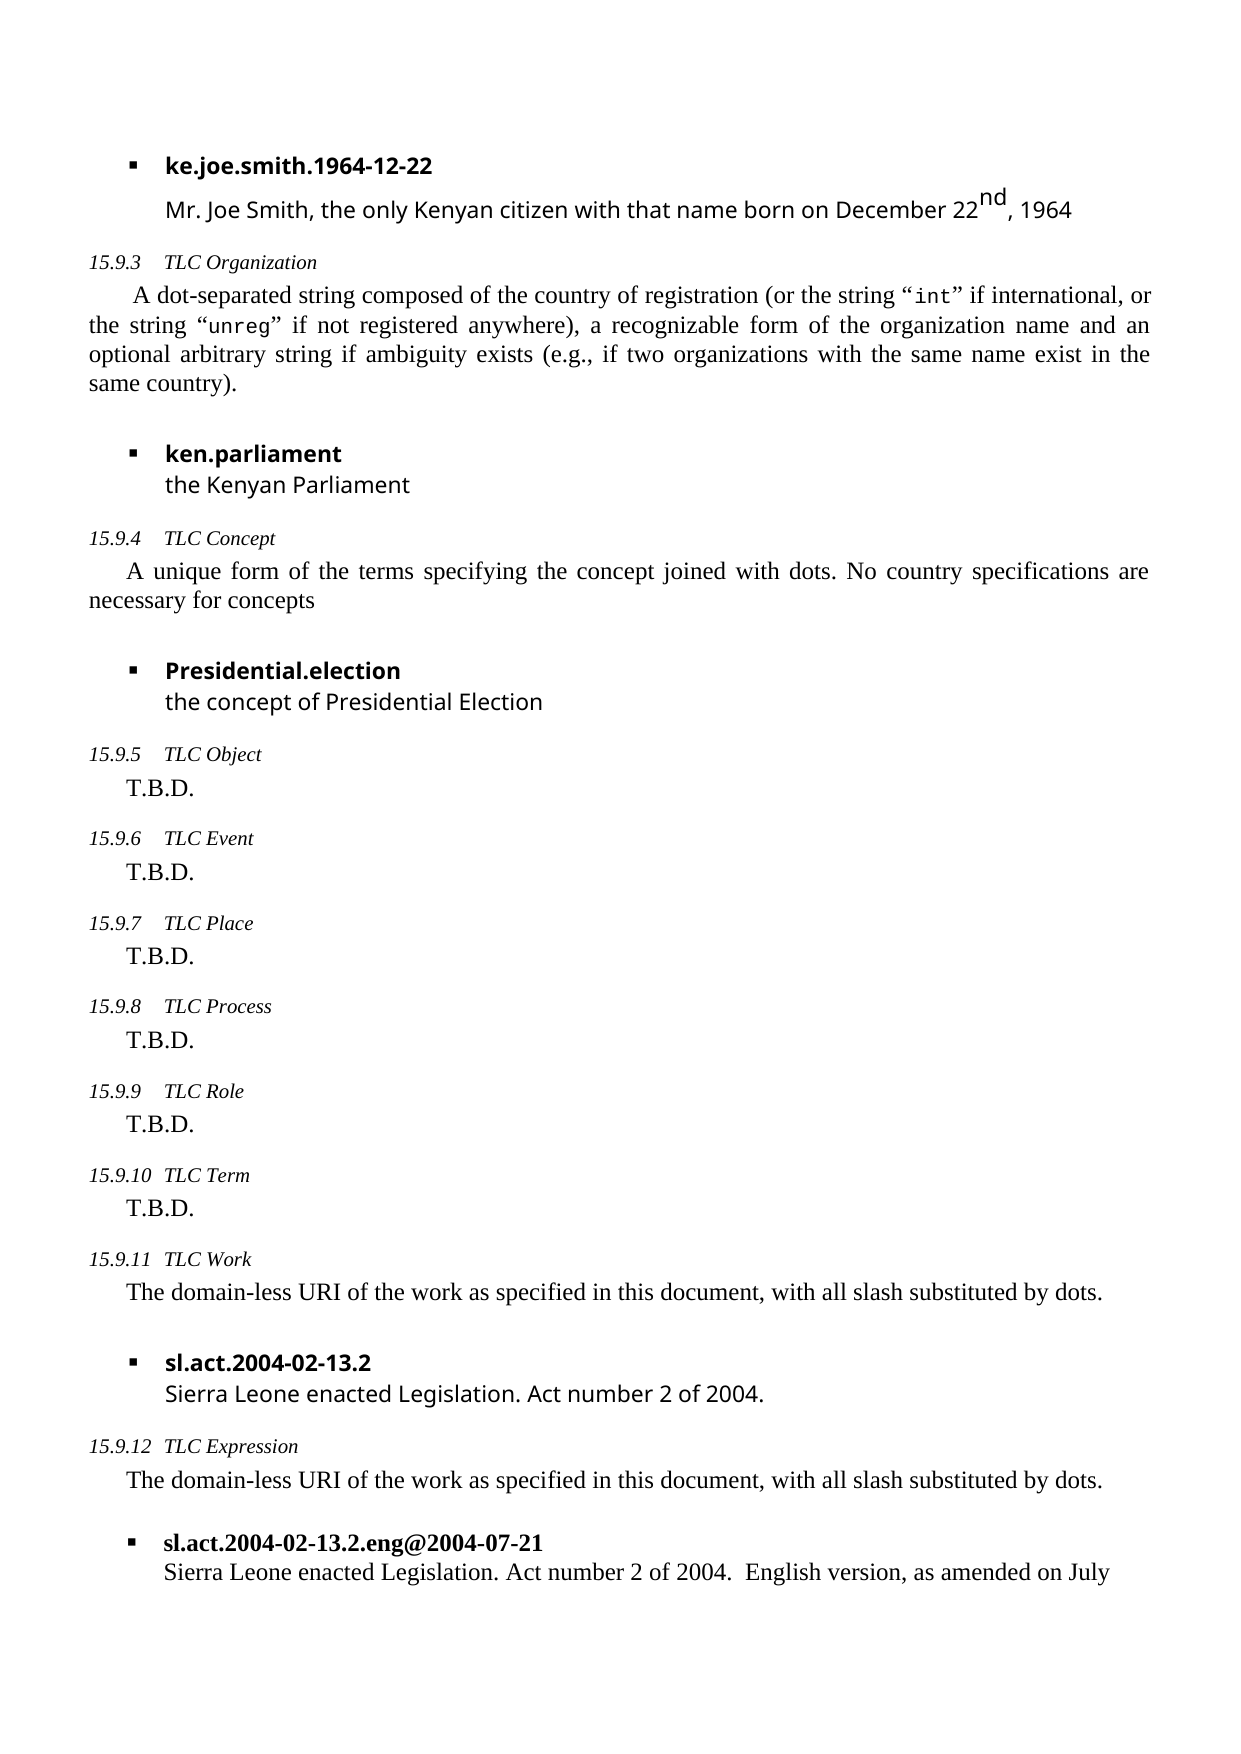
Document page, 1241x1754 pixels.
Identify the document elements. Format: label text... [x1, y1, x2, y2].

list ken.parliament the Kenyan Parliament [127, 438, 1151, 501]
subtitle TLC Place [89, 910, 1151, 934]
text T.B.D. [89, 1109, 1151, 1138]
subtitle TLC Object [89, 742, 1151, 766]
text A dot-separated string composed of the country of registration (or the string “int” if international, or the string “unreg” if not registered anywhere), a recognizable form of the organization name and an optional arbitrary string if ambiguity exists (e.g., if two organizations with the same name exist in the same country). [89, 280, 1151, 397]
subtitle TLC Work [89, 1247, 1151, 1271]
subtitle TLC Organization [89, 250, 1151, 274]
list Presidential.election the concept of Presidential Election [127, 655, 1151, 717]
text The domain-less URI of the work as specified in this document, with all slash substituted by dots. [89, 1465, 1151, 1493]
text T.B.D. [89, 941, 1151, 969]
list ke.joe.smith.1964-12-22 Mr. Joe Smith, the only Kenyan citizen with that name born on December 22nd, 1964 [127, 150, 1151, 225]
text T.B.D. [89, 773, 1151, 801]
subtitle TLC Term [89, 1163, 1151, 1187]
list sl.act.2004-02-13.2.eng@2004-07-21 Sierra Leone enacted Legislation. Act number 2 of 2004. English version, as amended on July [126, 1528, 1151, 1586]
list sl.act.2004-02-13.2 Sierra Leone enacted Legislation. Act number 2 of 2004. [127, 1347, 1151, 1409]
subtitle TLC Concept [89, 526, 1151, 550]
text A unique form of the terms specifying the concept joined with dots. No country specifications are necessary for concepts [89, 556, 1151, 613]
subtitle TLC Role [89, 1078, 1151, 1103]
subtitle TLC Event [89, 826, 1151, 850]
text T.B.D. [89, 857, 1151, 885]
subtitle TLC Process [89, 994, 1151, 1018]
text T.B.D. [89, 1193, 1151, 1222]
text T.B.D. [89, 1025, 1151, 1053]
subtitle TLC Expression [89, 1434, 1151, 1458]
text The domain-less URI of the work as specified in this document, with all slash substituted by dots. [89, 1277, 1151, 1306]
